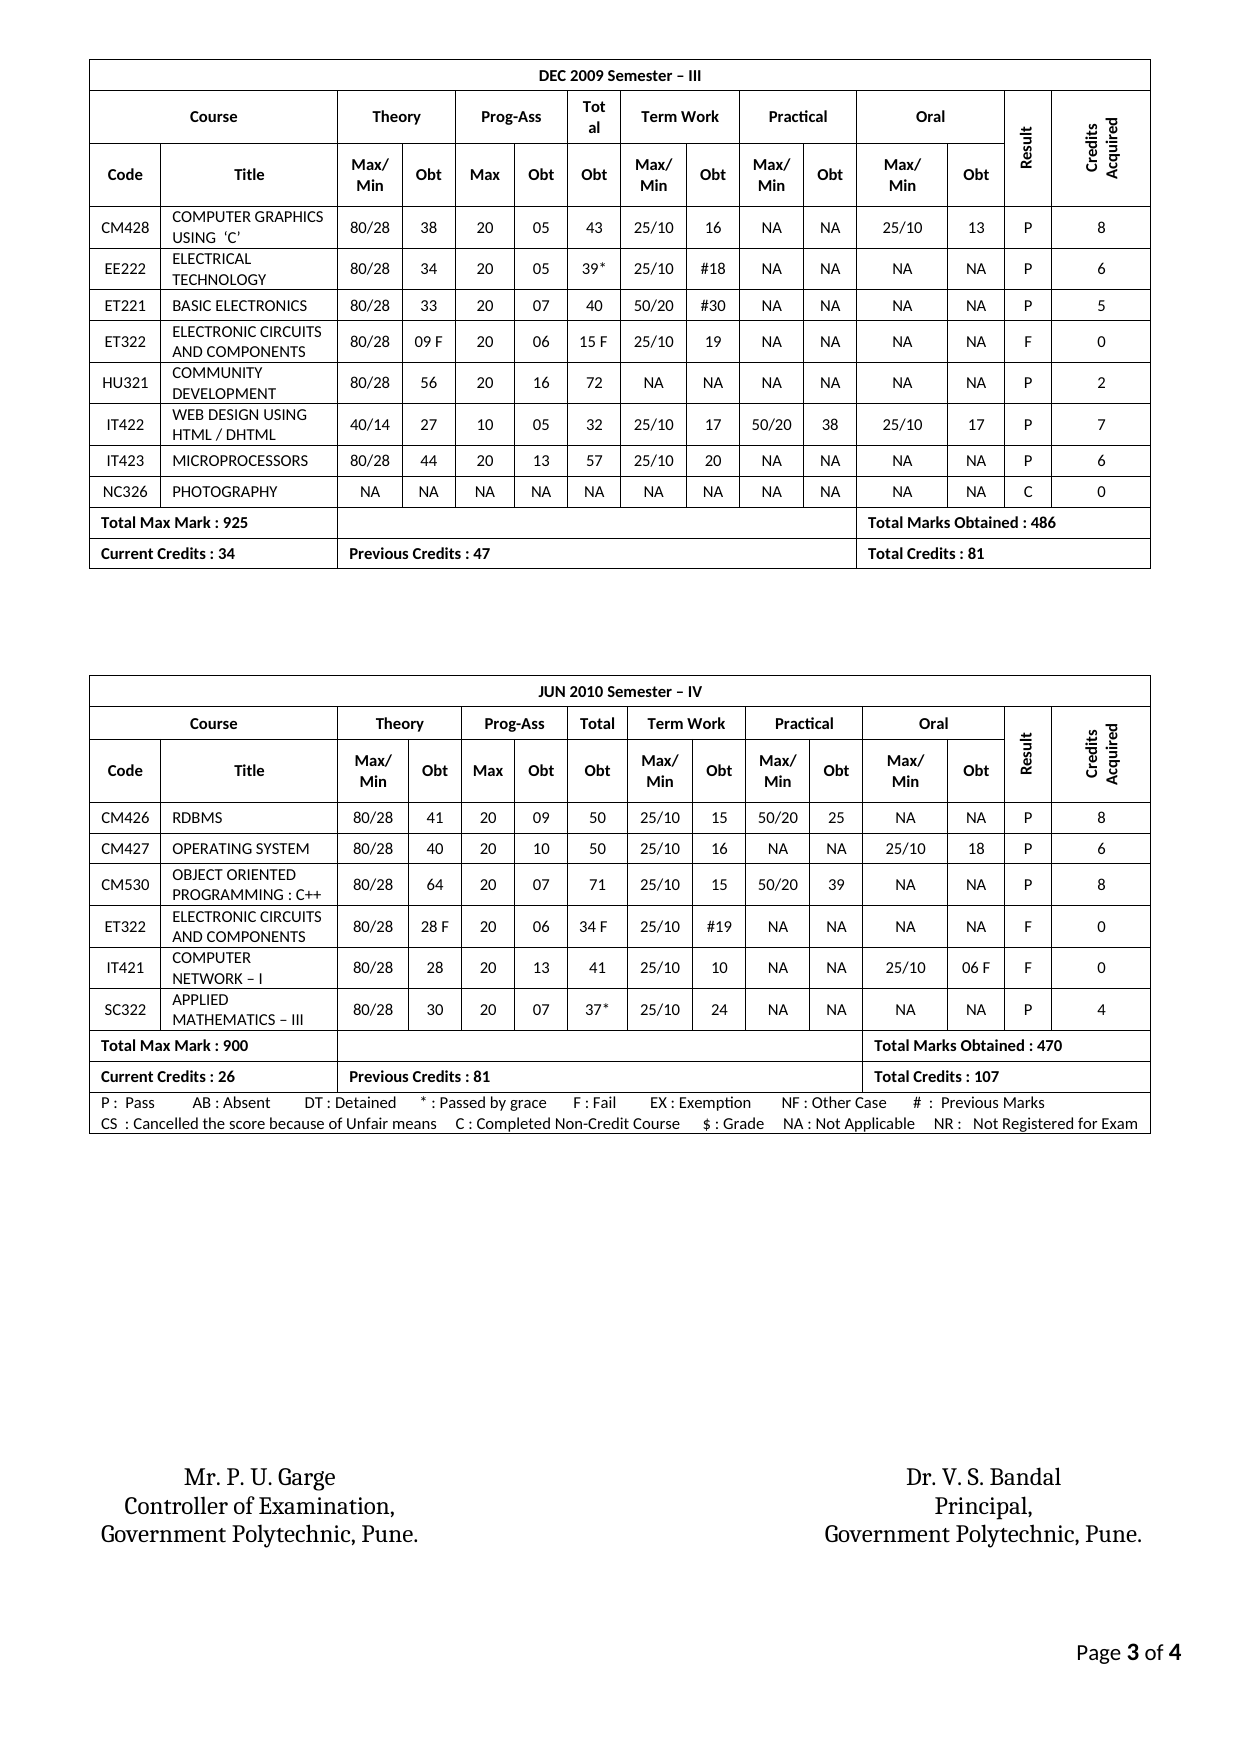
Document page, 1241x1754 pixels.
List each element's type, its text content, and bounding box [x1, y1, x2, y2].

table_cell P [1005, 803, 1051, 832]
table_cell F [1005, 906, 1051, 947]
table_cell 6 [1052, 834, 1150, 863]
table_cell Total Max Mark : 900 [90, 1031, 337, 1061]
table_cell Course [90, 707, 337, 739]
table_cell 25/10 [621, 321, 686, 362]
table_cell Obt [568, 740, 627, 802]
table_cell 28 F [409, 906, 461, 947]
table_cell NA [948, 906, 1004, 947]
table_cell NA [863, 906, 947, 947]
table_cell 72 [568, 363, 620, 403]
table_cell 13 [515, 446, 567, 476]
table_cell Max [462, 740, 514, 802]
table_cell NA [740, 321, 803, 362]
table_cell Max/ Min [746, 740, 809, 802]
table_cell 05 [515, 404, 567, 445]
table_header Dr. V. S. Bandal Principal, Government Polytechnic, Pune. [786, 1463, 1181, 1549]
table_cell NA [740, 446, 803, 476]
table_cell 09 [515, 803, 567, 832]
table_cell 25/10 [628, 803, 692, 832]
table_cell 25/10 [628, 989, 692, 1030]
table_cell PHOTOGRAPHY [161, 477, 337, 507]
table_cell 07 [515, 290, 567, 320]
table_cell 25/10 [621, 446, 686, 476]
table_cell 80/28 [338, 207, 402, 247]
table_cell NA [857, 363, 947, 403]
table_cell NC326 [90, 477, 160, 507]
table_cell 20 [462, 803, 514, 832]
table_cell CM428 [90, 207, 160, 247]
table_cell Total [568, 91, 620, 143]
table_cell 50/20 [621, 290, 686, 320]
table_cell 80/28 [338, 249, 402, 289]
table_cell 64 [409, 864, 461, 905]
table_cell 18 [948, 834, 1004, 863]
table_cell NA [746, 834, 809, 863]
table_cell P [1005, 249, 1051, 289]
table_cell 07 [515, 864, 567, 905]
table_cell NA [746, 989, 809, 1030]
table_cell Max/ Min [740, 144, 803, 206]
table_cell 40 [568, 290, 620, 320]
table_cell COMPUTER GRAPHICS USING ‘C’ [161, 207, 337, 247]
table_cell 50/20 [746, 803, 809, 832]
table_cell Current Credits : 34 [90, 539, 337, 568]
table_cell [338, 508, 856, 537]
table_cell NA [810, 834, 862, 863]
table_cell NA [948, 363, 1004, 403]
table_cell 19 [687, 321, 739, 362]
table_cell Obt [948, 740, 1004, 802]
table_cell 27 [403, 404, 455, 445]
table_cell 05 [515, 249, 567, 289]
table_cell Max/Min [338, 740, 408, 802]
table_cell Title [161, 740, 337, 802]
table_cell NA [746, 948, 809, 988]
table_cell 25/10 [857, 207, 947, 247]
table_cell ELECTRICAL TECHNOLOGY [161, 249, 337, 289]
table_cell 25/10 [863, 834, 947, 863]
table_cell 10 [693, 948, 745, 988]
table_cell ET322 [90, 906, 160, 947]
table_cell 2 [1052, 363, 1150, 403]
table_cell 20 [456, 363, 514, 403]
table_cell 13 [948, 207, 1004, 247]
table_cell Term Work [628, 707, 745, 739]
table_cell P [1005, 834, 1051, 863]
table_cell CM530 [90, 864, 160, 905]
table_cell 41 [409, 803, 461, 832]
table_cell COMMUNITY DEVELOPMENT [161, 363, 337, 403]
table_cell NA [740, 363, 803, 403]
table_cell NA [687, 363, 739, 403]
table_cell ET322 [90, 321, 160, 362]
table_cell RDBMS [161, 803, 337, 832]
table_cell P [1005, 864, 1051, 905]
table_cell MICROPROCESSORS [161, 446, 337, 476]
table_cell NA [948, 249, 1004, 289]
table_cell Total Max Mark : 925 [90, 508, 337, 537]
table_cell Theory [338, 91, 455, 143]
table_cell 0 [1052, 477, 1150, 507]
table_cell NA [568, 477, 620, 507]
table_header DEC 2009 Semester – III [90, 60, 1150, 90]
table_cell 25/10 [863, 948, 947, 988]
table_cell 34 F [568, 906, 627, 947]
table_cell ET221 [90, 290, 160, 320]
table_cell Course [90, 91, 337, 143]
table_cell NA [804, 363, 856, 403]
table_cell NA [740, 207, 803, 247]
table_cell Max/ Min [621, 144, 686, 206]
table_cell 13 [515, 948, 567, 988]
table_cell 50/20 [746, 864, 809, 905]
table_cell 10 [456, 404, 514, 445]
table_cell 39* [568, 249, 620, 289]
table_cell 06 F [948, 948, 1004, 988]
table_cell Code [90, 144, 160, 206]
table_cell 33 [403, 290, 455, 320]
table_cell P [1005, 446, 1051, 476]
table_cell NA [804, 321, 856, 362]
table_cell IT422 [90, 404, 160, 445]
table_cell COMPUTER NETWORK – I [161, 948, 337, 988]
table_cell 20 [687, 446, 739, 476]
table_cell C [1005, 477, 1051, 507]
table_cell 25/10 [857, 404, 947, 445]
table_cell 25/10 [628, 864, 692, 905]
table_cell Prog-Ass [456, 91, 567, 143]
table_cell NA [948, 803, 1004, 832]
table_cell Oral [863, 707, 1004, 739]
table_cell NA [804, 207, 856, 247]
table_cell BASIC ELECTRONICS [161, 290, 337, 320]
table_cell OPERATING SYSTEM [161, 834, 337, 863]
table_cell 80/28 [338, 321, 402, 362]
table_cell 16 [687, 207, 739, 247]
table_cell #30 [687, 290, 739, 320]
table_cell NA [948, 290, 1004, 320]
table_cell Obt [687, 144, 739, 206]
table_cell Prog-Ass [462, 707, 567, 739]
table_cell 07 [515, 989, 567, 1030]
table_cell NA [857, 446, 947, 476]
table_cell Obt [693, 740, 745, 802]
table_cell NA [403, 477, 455, 507]
table_cell SC322 [90, 989, 160, 1030]
table_cell 20 [462, 989, 514, 1030]
table_cell Max/Min [338, 144, 402, 206]
table_cell 8 [1052, 864, 1150, 905]
table_cell 43 [568, 207, 620, 247]
table_cell 17 [687, 404, 739, 445]
table_cell 0 [1052, 906, 1150, 947]
table_cell Obt [515, 144, 567, 206]
table_cell 20 [456, 290, 514, 320]
table_cell 80/28 [338, 446, 402, 476]
table_cell Obt [810, 740, 862, 802]
table_cell 25/10 [621, 207, 686, 247]
table_cell 41 [568, 948, 627, 988]
table_cell NA [948, 446, 1004, 476]
table_cell P [1005, 363, 1051, 403]
table_cell 20 [456, 321, 514, 362]
table_cell 20 [456, 249, 514, 289]
table_cell P : Pass AB : Absent DT : Detained * : Passed by grace F : Fail EX : Exemption NF : Other Case # : Previous Marks CS : Cancelled the score because of Unfair means C : Completed Non-Credit Course $ : Grade NA : Not Applicable NR : Not Registered for Exam [90, 1093, 1150, 1133]
table_cell 28 [409, 948, 461, 988]
table_cell 25/10 [621, 249, 686, 289]
table_cell Obt [948, 144, 1004, 206]
table_cell 44 [403, 446, 455, 476]
table_cell Total Marks Obtained : 470 [863, 1031, 1150, 1061]
table_cell NA [338, 477, 402, 507]
table_cell Oral [857, 91, 1004, 143]
table_cell Max/ Min [628, 740, 692, 802]
table_cell NA [863, 864, 947, 905]
table_cell Current Credits : 26 [90, 1062, 337, 1092]
table_cell 30 [409, 989, 461, 1030]
table_cell NA [746, 906, 809, 947]
table_cell 25/10 [628, 834, 692, 863]
table_cell 38 [804, 404, 856, 445]
table_cell OBJECT ORIENTED PROGRAMMING : C++ [161, 864, 337, 905]
table_cell ELECTRONIC CIRCUITS AND COMPONENTS [161, 906, 337, 947]
table_cell NA [857, 321, 947, 362]
table_cell APPLIED MATHEMATICS – III [161, 989, 337, 1030]
table_cell Obt [568, 144, 620, 206]
table_cell 0 [1052, 948, 1150, 988]
table_cell NA [740, 249, 803, 289]
table_cell 09 F [403, 321, 455, 362]
table_cell Credits Acquired [1052, 707, 1150, 802]
table_cell 20 [462, 948, 514, 988]
table_cell IT423 [90, 446, 160, 476]
table_cell 17 [948, 404, 1004, 445]
table_cell HU321 [90, 363, 160, 403]
table_cell NA [804, 477, 856, 507]
table_cell NA [863, 989, 947, 1030]
table_cell NA [687, 477, 739, 507]
table_cell #18 [687, 249, 739, 289]
table_cell Result [1005, 91, 1051, 206]
table_cell 50 [568, 803, 627, 832]
table_cell Title [161, 144, 337, 206]
table_header JUN 2010 Semester – IV [90, 676, 1150, 706]
table_cell Max/ Min [857, 144, 947, 206]
table_cell Total [568, 707, 627, 739]
table_cell Max [456, 144, 514, 206]
table_cell 06 [515, 906, 567, 947]
table_cell Obt [403, 144, 455, 206]
table_cell 25 [810, 803, 862, 832]
table_cell P [1005, 207, 1051, 247]
table_cell NA [804, 446, 856, 476]
table_cell #19 [693, 906, 745, 947]
table_cell 32 [568, 404, 620, 445]
table_cell 25/10 [621, 404, 686, 445]
table_cell Previous Credits : 47 [338, 539, 856, 568]
table_cell IT421 [90, 948, 160, 988]
table_cell 20 [456, 207, 514, 247]
table_cell Result [1005, 707, 1051, 802]
table_cell 7 [1052, 404, 1150, 445]
table_cell 34 [403, 249, 455, 289]
table_cell WEB DESIGN USING HTML / DHTML [161, 404, 337, 445]
table_cell 80/28 [338, 834, 408, 863]
table_cell Code [90, 740, 160, 802]
table_cell 80/28 [338, 363, 402, 403]
table_cell Practical [746, 707, 862, 739]
table_cell 25/10 [628, 906, 692, 947]
table_cell 8 [1052, 207, 1150, 247]
table_cell 24 [693, 989, 745, 1030]
table_cell 71 [568, 864, 627, 905]
table_cell 6 [1052, 446, 1150, 476]
table_cell NA [621, 363, 686, 403]
table_cell NA [515, 477, 567, 507]
table_cell Theory [338, 707, 461, 739]
table_cell 57 [568, 446, 620, 476]
table_cell EE222 [90, 249, 160, 289]
table_cell 80/28 [338, 906, 408, 947]
table_cell 20 [456, 446, 514, 476]
table_cell NA [948, 321, 1004, 362]
table_cell 37* [568, 989, 627, 1030]
table_cell 56 [403, 363, 455, 403]
table_cell 16 [515, 363, 567, 403]
table_cell 15 [693, 803, 745, 832]
table_cell NA [456, 477, 514, 507]
table_cell 80/28 [338, 989, 408, 1030]
table_cell NA [621, 477, 686, 507]
table_cell Obt [804, 144, 856, 206]
table_cell 40 [409, 834, 461, 863]
table_cell CM426 [90, 803, 160, 832]
table_cell 0 [1052, 321, 1150, 362]
table_cell Credits Acquired [1052, 91, 1150, 206]
table_cell NA [810, 948, 862, 988]
table_cell Total Marks Obtained : 486 [857, 508, 1150, 537]
table_cell 80/28 [338, 290, 402, 320]
table_cell 80/28 [338, 864, 408, 905]
table_cell P [1005, 290, 1051, 320]
table_cell ELECTRONIC CIRCUITS AND COMPONENTS [161, 321, 337, 362]
table_cell NA [810, 989, 862, 1030]
table_cell P [1005, 404, 1051, 445]
table_cell Max/ Min [863, 740, 947, 802]
table_cell 4 [1052, 989, 1150, 1030]
table_header [460, 1463, 786, 1549]
table_cell 50 [568, 834, 627, 863]
table_cell 5 [1052, 290, 1150, 320]
table_cell 10 [515, 834, 567, 863]
table_cell P [1005, 989, 1051, 1030]
table_cell 20 [462, 834, 514, 863]
table_cell NA [804, 290, 856, 320]
table_cell 8 [1052, 803, 1150, 832]
table_header Mr. P. U. Garge Controller of Examination, Government Polytechnic, Pune. [59, 1463, 460, 1549]
table_cell NA [740, 477, 803, 507]
table_cell NA [948, 989, 1004, 1030]
table_cell 15 [693, 864, 745, 905]
table_cell F [1005, 948, 1051, 988]
table_cell NA [857, 249, 947, 289]
table_cell Term Work [621, 91, 739, 143]
table_cell NA [857, 290, 947, 320]
table_cell 50/20 [740, 404, 803, 445]
table_cell 38 [403, 207, 455, 247]
table_cell 15 F [568, 321, 620, 362]
table_cell CM427 [90, 834, 160, 863]
table_cell 20 [462, 864, 514, 905]
table_cell Obt [409, 740, 461, 802]
table_cell 06 [515, 321, 567, 362]
table_cell 05 [515, 207, 567, 247]
table_cell NA [948, 477, 1004, 507]
table_cell 80/28 [338, 803, 408, 832]
table_cell 40/14 [338, 404, 402, 445]
table_cell Previous Credits : 81 [338, 1062, 862, 1092]
table_cell NA [810, 906, 862, 947]
table_cell Practical [740, 91, 856, 143]
table_cell 80/28 [338, 948, 408, 988]
table_cell Total Credits : 107 [863, 1062, 1150, 1092]
table_cell F [1005, 321, 1051, 362]
table_cell 16 [693, 834, 745, 863]
table_cell [338, 1031, 862, 1061]
table_cell 39 [810, 864, 862, 905]
table_cell 20 [462, 906, 514, 947]
table_cell NA [857, 477, 947, 507]
table_cell NA [740, 290, 803, 320]
table_cell 25/10 [628, 948, 692, 988]
table_cell 6 [1052, 249, 1150, 289]
table_cell NA [948, 864, 1004, 905]
table_cell NA [804, 249, 856, 289]
table_cell NA [863, 803, 947, 832]
table_cell Total Credits : 81 [857, 539, 1150, 568]
table_cell Obt [515, 740, 567, 802]
